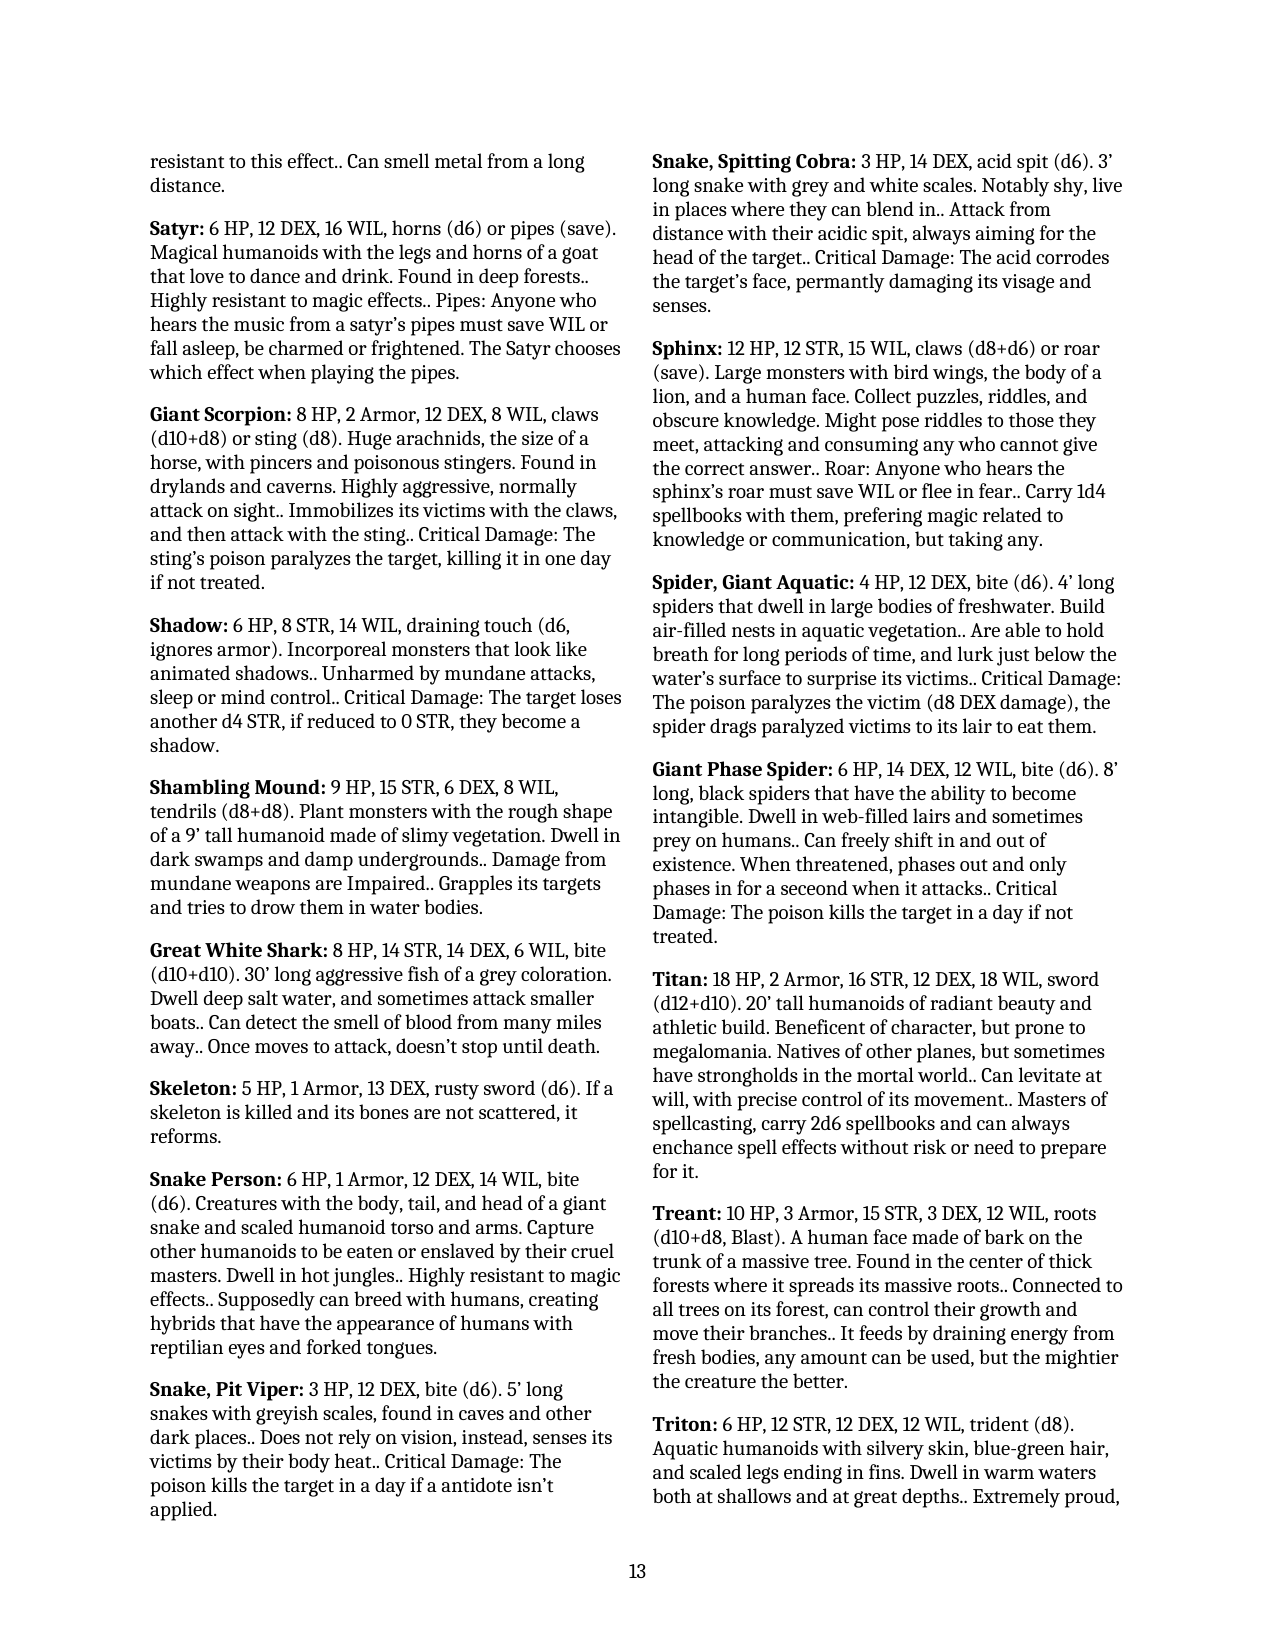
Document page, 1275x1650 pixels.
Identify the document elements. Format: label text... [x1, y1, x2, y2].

text Giant Phase Spider: 6 HP, 14 DEX, 12 WIL, bite (d6). 8’ long, black spiders that have the ability to become intangible. Dwell in web-filled lairs and sometimes prey on humans.. Can freely shift in and out of existence. When threatened, phases out and only phases in for a seceond when it attacks.. Critical Damage: The poison kills the target in a day if not treated. [652, 757, 1125, 949]
text Snake, Spitting Cobra: 3 HP, 14 DEX, acid spit (d6). 3’ long snake with grey and white scales. Notably shy, live in places where they can blend in.. Attack from distance with their acidic spit, always aiming for the head of the target.. Critical Damage: The acid corrodes the target’s face, permantly damaging its visage and senses. [652, 150, 1125, 318]
text Titan: 18 HP, 2 Armor, 16 STR, 12 DEX, 18 WIL, sword (d12+d10). 20’ tall humanoids of radiant beauty and athletic build. Beneficent of character, but prone to megalomania. Natives of other planes, but sometimes have strongholds in the mortal world.. Can levitate at will, with precise control of its movement.. Masters of spellcasting, carry 2d6 spellbooks and can always enchance spell effects without risk or need to prepare for it. [652, 968, 1125, 1183]
text Skeleton: 5 HP, 1 Armor, 13 DEX, rusty sword (d6). If a skeleton is killed and its bones are not scattered, it reforms. [150, 1077, 622, 1149]
text Satyr: 6 HP, 12 DEX, 16 WIL, horns (d6) or pipes (save). Magical humanoids with the legs and horns of a goat that love to dance and drink. Found in deep forests.. Highly resistant to magic effects.. Pipes: Anyone who hears the music from a satyr’s pipes must save WIL or fall asleep, be charmed or frightened. The Satyr chooses which effect when playing the pipes. [150, 217, 622, 384]
text Great White Shark: 8 HP, 14 STR, 14 DEX, 6 WIL, bite (d10+d10). 30’ long aggressive fish of a grey coloration. Dwell deep salt water, and sometimes attack smaller boats.. Can detect the smell of blood from many miles away.. Once moves to attack, doesn’t stop until death. [150, 938, 622, 1058]
text Giant Scorpion: 8 HP, 2 Armor, 12 DEX, 8 WIL, claws (d10+d8) or sting (d8). Huge arachnids, the size of a horse, with pincers and poisonous stingers. Found in drylands and caverns. Highly aggressive, normally attack on sight.. Immobilizes its victims with the claws, and then attack with the sting.. Critical Damage: The sting’s poison paralyzes the target, killing it in one day if not treated. [150, 403, 622, 595]
text Snake, Pit Viper: 3 HP, 12 DEX, bite (d6). 5’ long snakes with greyish scales, found in caves and other dark places.. Does not rely on vision, instead, senses its victims by their body heat.. Critical Damage: The poison kills the target in a day if a antidote isn’t applied. [150, 1378, 622, 1522]
text Treant: 10 HP, 3 Armor, 15 STR, 3 DEX, 12 WIL, roots (d10+d8, Blast). A human face made of bark on the trunk of a massive tree. Found in the center of thick forests where it spreads its massive roots.. Connected to all trees on its forest, can control their growth and move their branches.. It feeds by draining energy from fresh bodies, any amount can be used, but the mightier the creature the better. [652, 1202, 1125, 1394]
text Shambling Mound: 9 HP, 15 STR, 6 DEX, 8 WIL, tendrils (d8+d8). Plant monsters with the rough shape of a 9’ tall humanoid made of slimy vegetation. Dwell in dark swamps and damp undergrounds.. Damage from mundane weapons are Impaired.. Grapples its targets and tries to drow them in water bodies. [150, 776, 622, 920]
text Spider, Giant Aquatic: 4 HP, 12 DEX, bite (d6). 4’ long spiders that dwell in large bodies of freshwater. Build air-filled nests in aquatic vegetation.. Are able to hold breath for long periods of time, and lurk just below the water’s surface to surprise its victims.. Critical Damage: The poison paralyzes the victim (d8 DEX damage), the spider drags paralyzed victims to its lair to eat them. [652, 571, 1125, 738]
text Sphinx: 12 HP, 12 STR, 15 WIL, claws (d8+d6) or roar (save). Large monsters with bird wings, the body of a lion, and a human face. Collect puzzles, riddles, and obscure knowledge. Might pose riddles to those they meet, attacking and consuming any who cannot give the correct answer.. Roar: Anyone who hears the sphinx’s roar must save WIL or flee in fear.. Carry 1d4 spellbooks with them, prefering magic related to knowledge or communication, but taking any. [652, 336, 1125, 552]
text Snake Person: 6 HP, 1 Armor, 12 DEX, 14 WIL, bite (d6). Creatures with the body, tail, and head of a giant snake and scaled humanoid torso and arms. Capture other humanoids to be eaten or enslaved by their cruel masters. Dwell in hot jungles.. Highly resistant to magic effects.. Supposedly can breed with humans, creating hybrids that have the appearance of humans with reptilian eyes and forked tongues. [150, 1168, 622, 1359]
text Triton: 6 HP, 12 STR, 12 DEX, 12 WIL, trident (d8). Aquatic humanoids with silvery skin, blue-green hair, and scaled legs ending in fins. Dwell in warm waters both at shallows and at great depths.. Extremely proud, [652, 1412, 1125, 1508]
text resistant to this effect.. Can smell metal from a long distance. [150, 150, 622, 198]
text Shadow: 6 HP, 8 STR, 14 WIL, draining touch (d6, ignores armor). Incorporeal monsters that look like animated shadows.. Unharmed by mundane attacks, sleep or mind control.. Critical Damage: The target loses another d4 STR, if reduced to 0 STR, they become a shadow. [150, 613, 622, 757]
